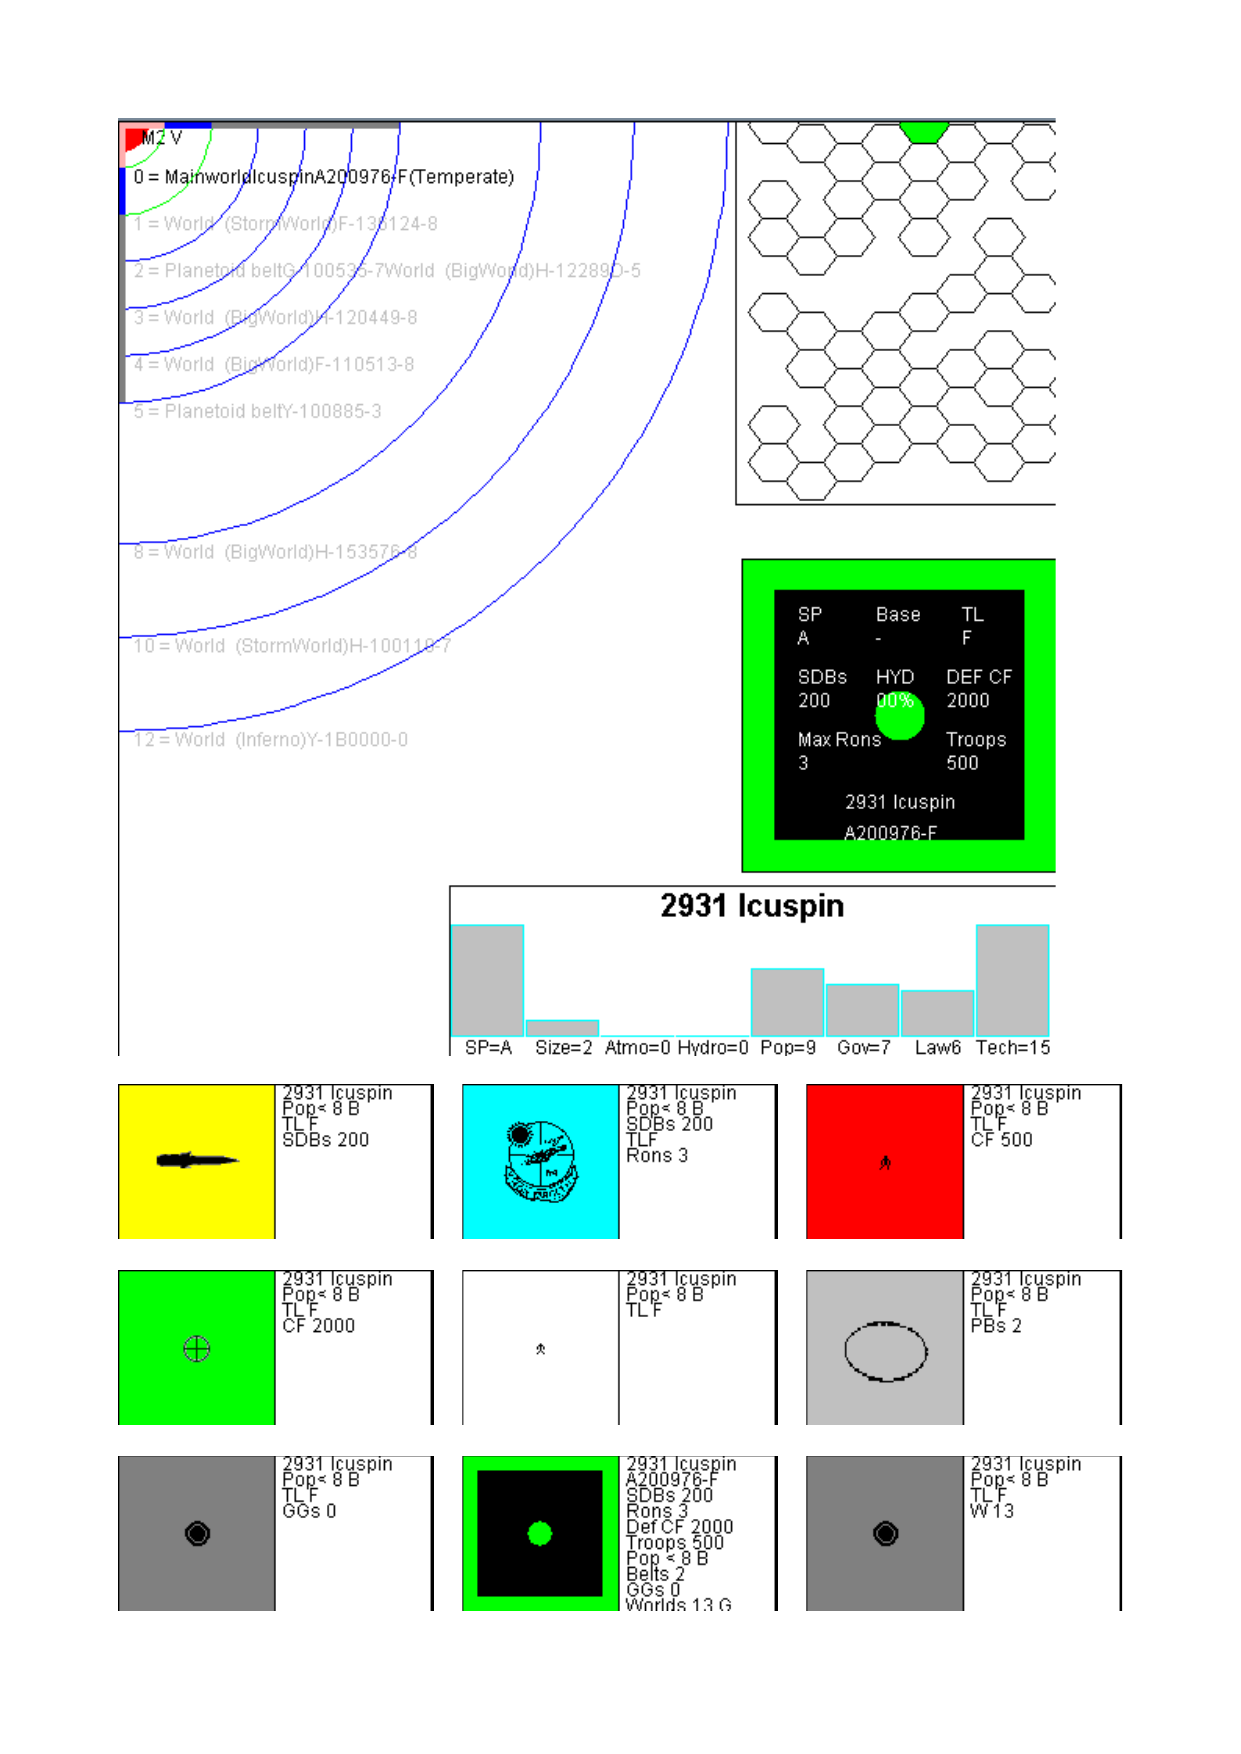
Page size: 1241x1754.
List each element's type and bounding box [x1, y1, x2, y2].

picture [118, 118, 1056, 1056]
picture [806, 1270, 1123, 1425]
picture [462, 1084, 778, 1239]
picture [118, 1270, 434, 1425]
picture [462, 1456, 778, 1611]
picture [118, 1456, 434, 1611]
picture [806, 1456, 1123, 1611]
picture [118, 1084, 434, 1239]
picture [806, 1084, 1123, 1239]
picture [462, 1270, 778, 1425]
